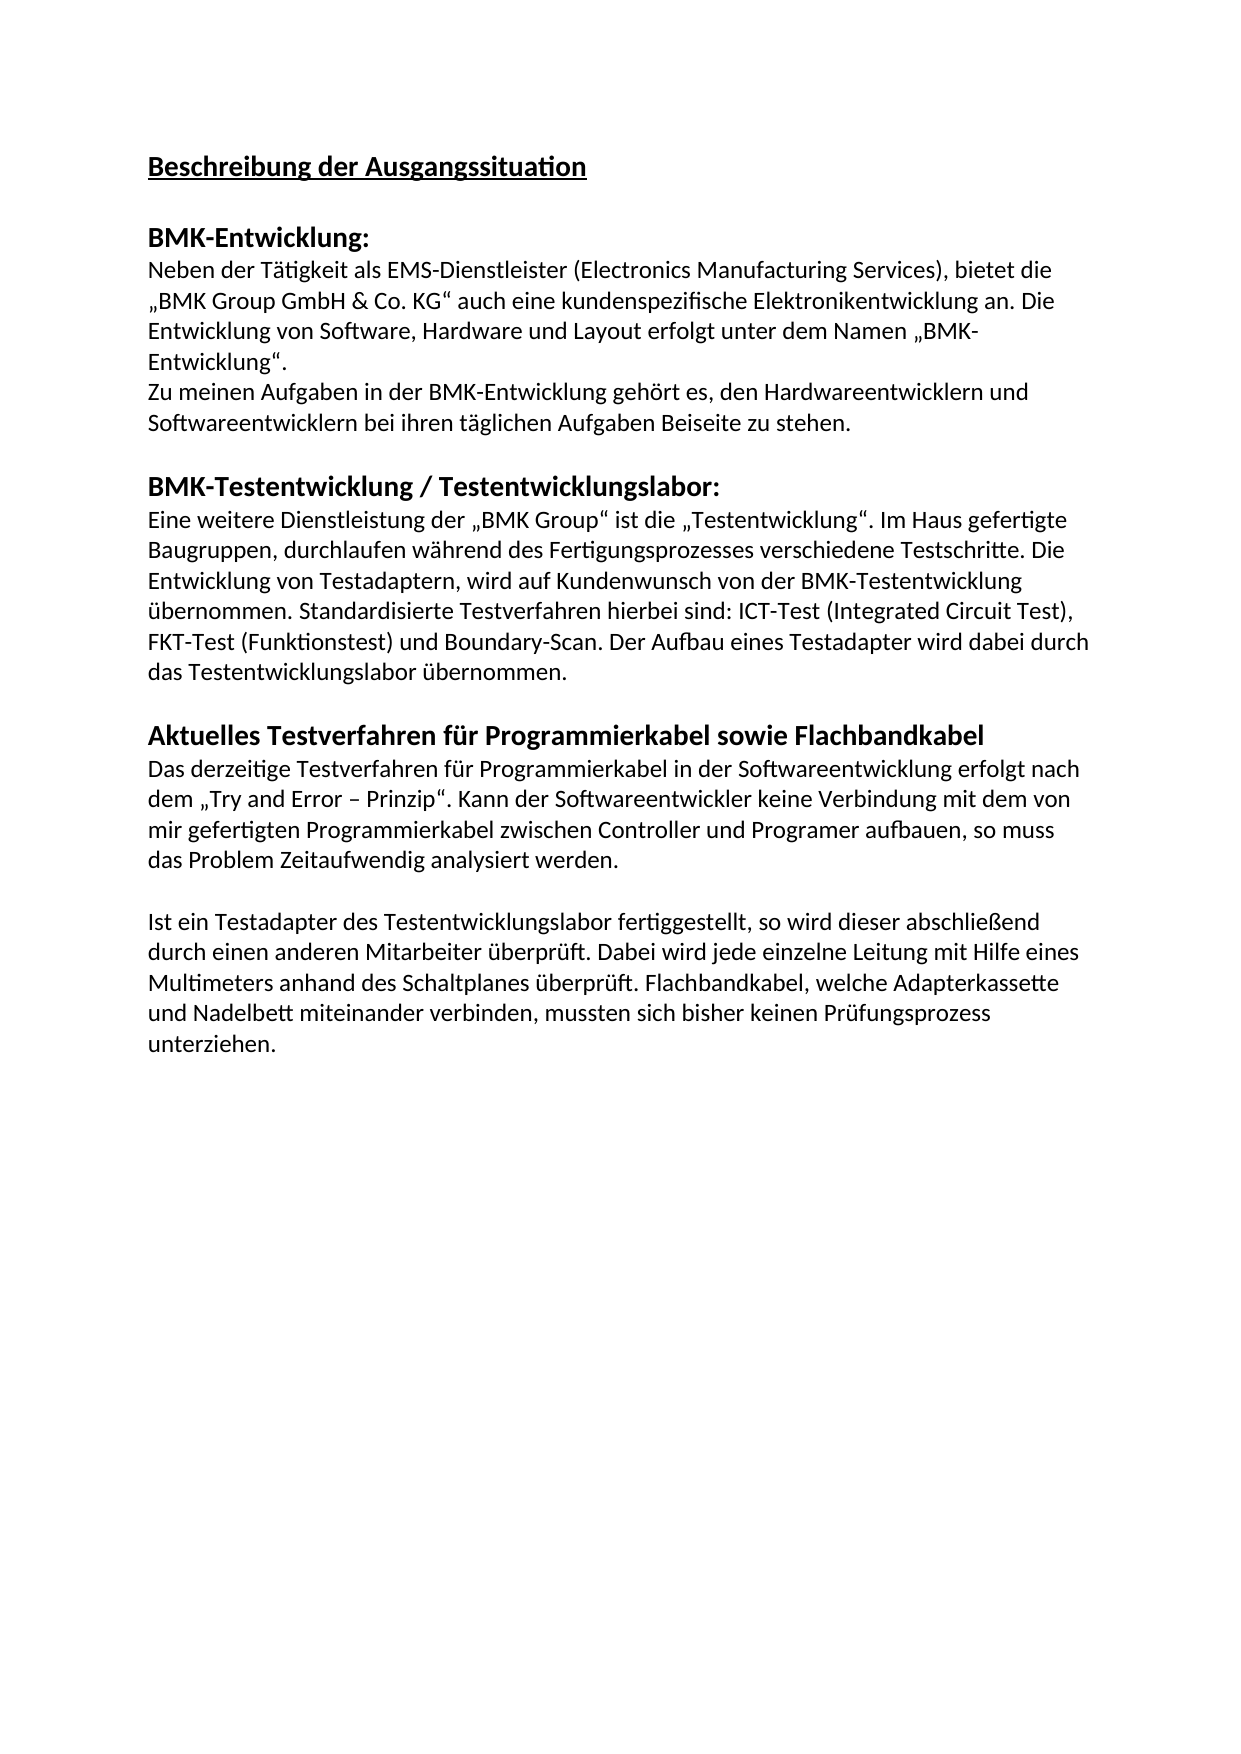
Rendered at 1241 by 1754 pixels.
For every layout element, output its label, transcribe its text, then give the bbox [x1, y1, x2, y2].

text Eine weitere Dienstleistung der „BMK Group“ ist die „Testentwicklung“. Im Haus gefertigte Baugruppen, durchlaufen während des Fertigungsprozesses verschiedene Testschritte. Die Entwicklung von Testadaptern, wird auf Kundenwunsch von der BMK-Testentwicklung übernommen. Standardisierte Testverfahren hierbei sind: ICT-Test (Integrated Circuit Test), FKT-Test (Funktionstest) und Boundary-Scan. Der Aufbau eines Testadapter wird dabei durch das Testentwicklungslabor übernommen. [148, 504, 1093, 687]
text Neben der Tätigkeit als EMS-Dienstleister (Electronics Manufacturing Services), bietet die „BMK Group GmbH & Co. KG“ auch eine kundenspezifische Elektronikentwicklung an. Die Entwicklung von Software, Hardware und Layout erfolgt unter dem Namen „BMK-Entwicklung“. [148, 254, 1093, 377]
text Beschreibung der Ausgangssituation [148, 148, 1093, 183]
text BMK-Entwicklung: [148, 219, 1093, 254]
text Zu meinen Aufgaben in der BMK-Entwicklung gehört es, den Hardwareentwicklern und Softwareentwicklern bei ihren täglichen Aufgaben Beiseite zu stehen. [148, 377, 1093, 438]
text Das derzeitige Testverfahren für Programmierkabel in der Softwareentwicklung erfolgt nach dem „Try and Error – Prinzip“. Kann der Softwareentwickler keine Verbindung mit dem von mir gefertigten Programmierkabel zwischen Controller und Programer aufbauen, so muss das Problem Zeitaufwendig analysiert werden. [148, 753, 1093, 875]
text Aktuelles Testverfahren für Programmierkabel sowie Flachbandkabel [148, 717, 1093, 753]
text BMK-Testentwicklung / Testentwicklungslabor: [148, 468, 1093, 504]
text Ist ein Testadapter des Testentwicklungslabor fertiggestellt, so wird dieser abschließend durch einen anderen Mitarbeiter überprüft. Dabei wird jede einzelne Leitung mit Hilfe eines Multimeters anhand des Schaltplanes überprüft. Flachbandkabel, welche Adapterkassette und Nadelbett miteinander verbinden, mussten sich bisher keinen Prüfungsprozess unterziehen. [148, 906, 1093, 1058]
